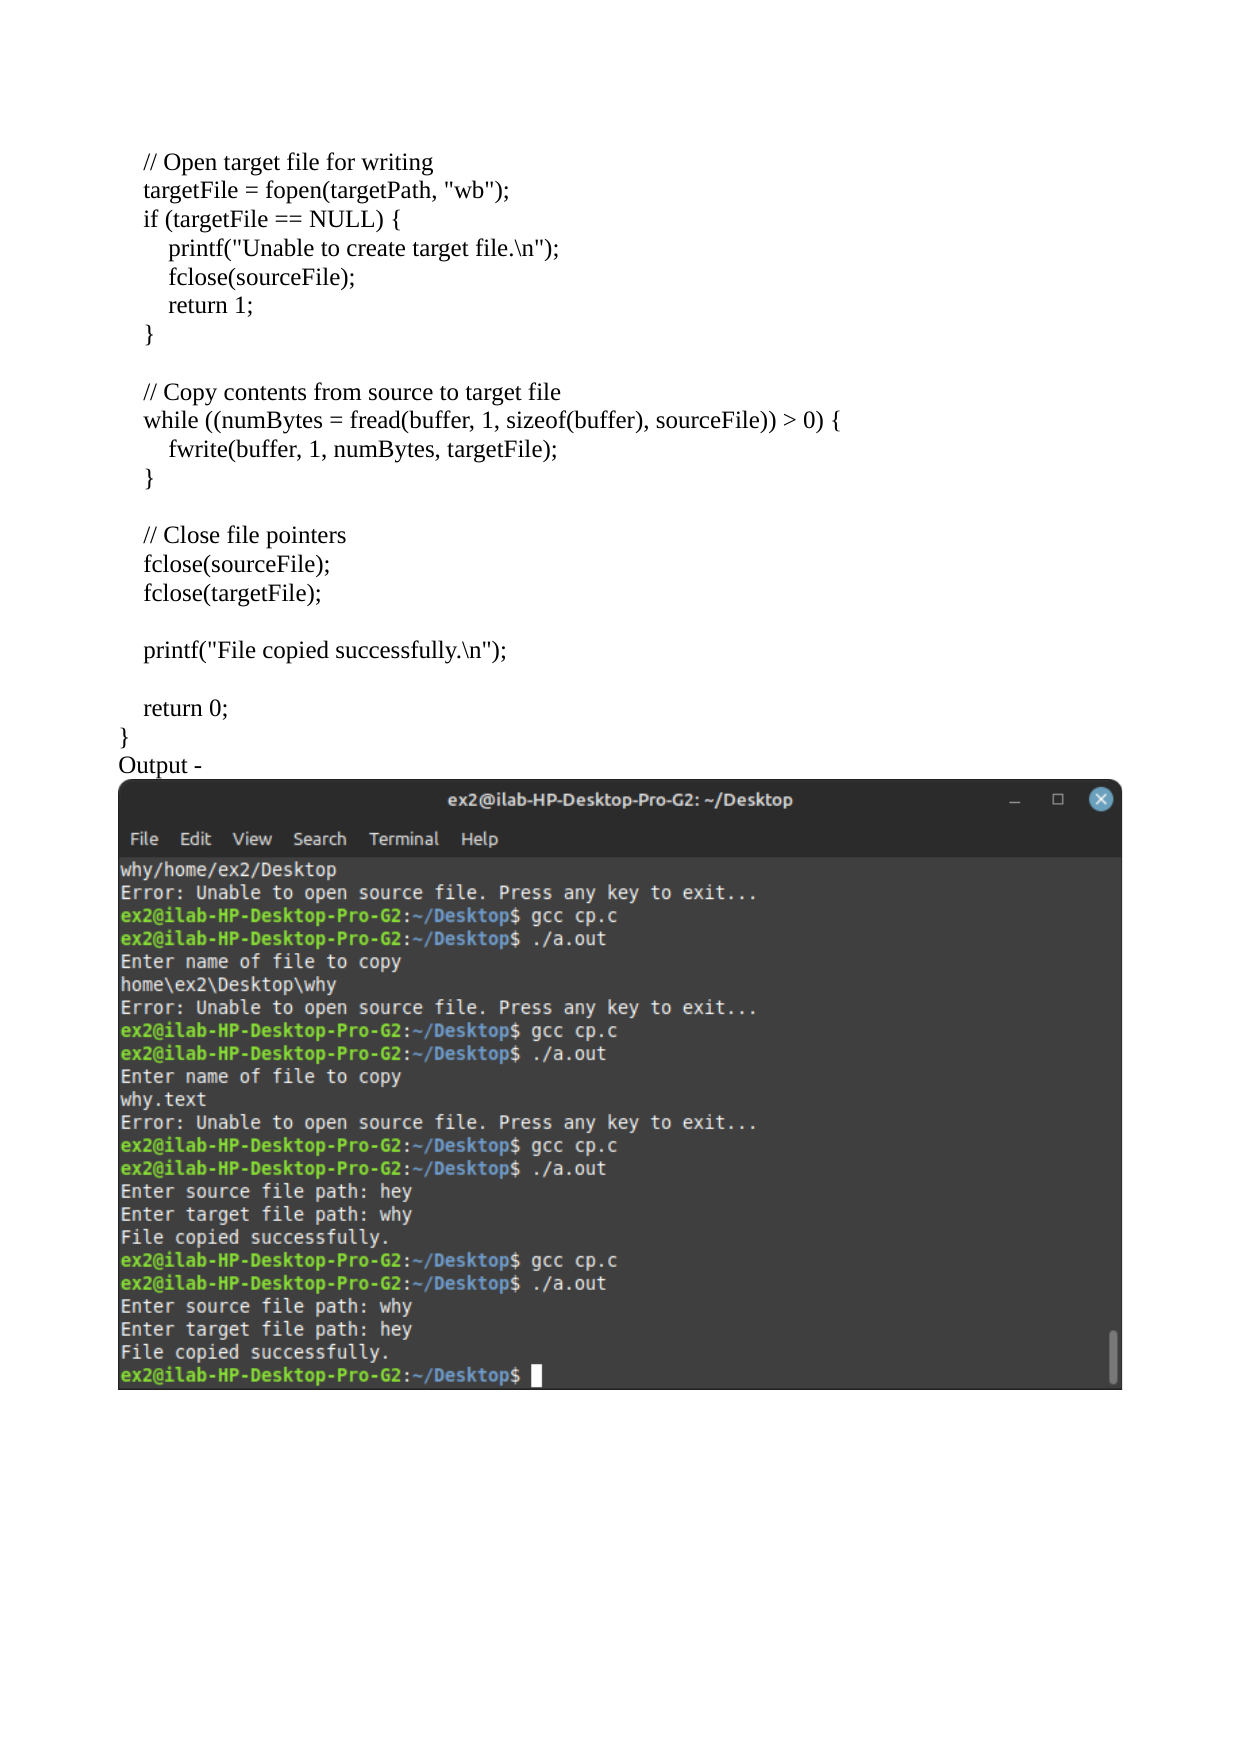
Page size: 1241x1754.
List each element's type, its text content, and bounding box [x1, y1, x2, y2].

text return 0; [118, 693, 1122, 722]
text } [118, 463, 1122, 492]
text printf("File copied successfully.\n"); [118, 636, 1122, 664]
text printf("Unable to create target file.\n"); [118, 233, 1122, 262]
text // Open target file for writing [118, 147, 1122, 176]
text // Close file pointers [118, 521, 1122, 549]
text while ((numBytes = fread(buffer, 1, sizeof(buffer), sourceFile)) > 0) { [118, 406, 1122, 434]
text return 1; [118, 291, 1122, 319]
text if (targetFile == NULL) { [118, 204, 1122, 233]
text fclose(targetFile); [118, 578, 1122, 607]
text fwrite(buffer, 1, numBytes, targetFile); [118, 434, 1122, 463]
picture [118, 779, 1123, 1390]
text fclose(sourceFile); [118, 262, 1122, 291]
text Output - [118, 751, 1122, 779]
text } [118, 319, 1122, 348]
text } [118, 722, 1122, 751]
text fclose(sourceFile); [118, 549, 1122, 578]
text targetFile = fopen(targetPath, "wb"); [118, 176, 1122, 204]
text // Copy contents from source to target file [118, 377, 1122, 406]
